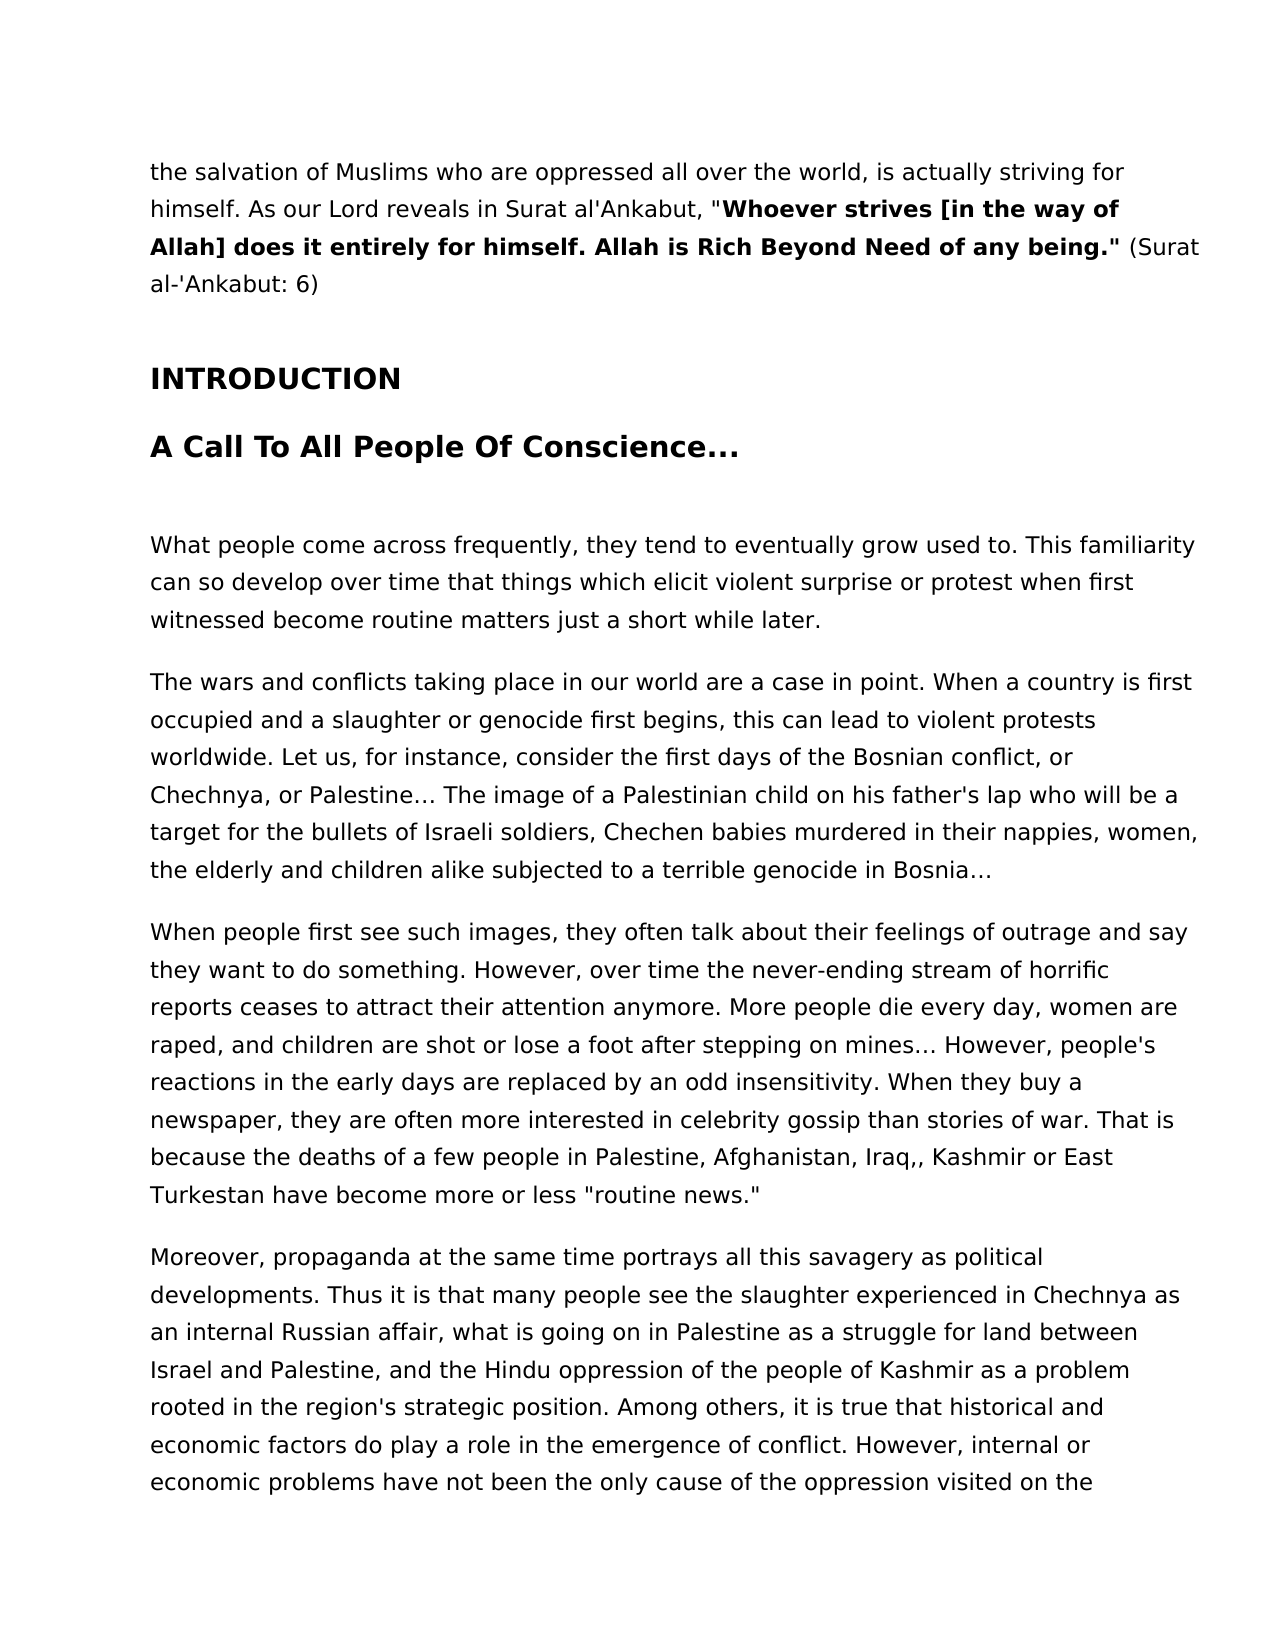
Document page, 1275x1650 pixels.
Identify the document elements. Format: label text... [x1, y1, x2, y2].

subtitle INTRODUCTION A Call To All People Of Conscience... [150, 362, 1200, 464]
text What people come across frequently, they tend to eventually grow used to. This familiarity can so develop over time that things which elicit violent surprise or protest when first witnessed become routine matters just a short while later. [150, 523, 1200, 636]
text When people first see such images, they often talk about their feelings of outrage and say they want to do something. However, over time the never-ending stream of horrific reports ceases to attract their attention anymore. More people die every day, women are raped, and children are shot or lose a foot after stepping on mines… However, people's reactions in the early days are replaced by an odd insensitivity. When they buy a newspaper, they are often more interested in celebrity gossip than stories of war. That is because the deaths of a few people in Palestine, Afghanistan, Iraq,, Kashmir or East Turkestan have become more or less "routine news." [150, 911, 1200, 1211]
text the salvation of Muslims who are oppressed all over the world, is actually striving for himself. As our Lord reveals in Surat al'Ankabut, "Whoever strives [in the way of Allah] does it entirely for himself. Allah is Rich Beyond Need of any being." (Surat al-'Ankabut: 6) [150, 150, 1200, 300]
text Moreover, propaganda at the same time portrays all this savagery as political developments. Thus it is that many people see the slaughter experienced in Chechnya as an internal Russian affair, what is going on in Palestine as a struggle for land between Israel and Palestine, and the Hindu oppression of the people of Kashmir as a problem rooted in the region's strategic position. Among others, it is true that historical and economic factors do play a role in the emergence of conflict. However, internal or economic problems have not been the only cause of the oppression visited on the [150, 1236, 1200, 1498]
text The wars and conflicts taking place in our world are a case in point. When a country is first occupied and a slaughter or genocide first begins, this can lead to violent protests worldwide. Let us, for instance, consider the first days of the Bosnian conflict, or Chechnya, or Palestine… The image of a Palestinian child on his father's lap who will be a target for the bullets of Israeli soldiers, Chechen babies murdered in their nappies, women, the elderly and children alike subjected to a terrible genocide in Bosnia… [150, 661, 1200, 886]
